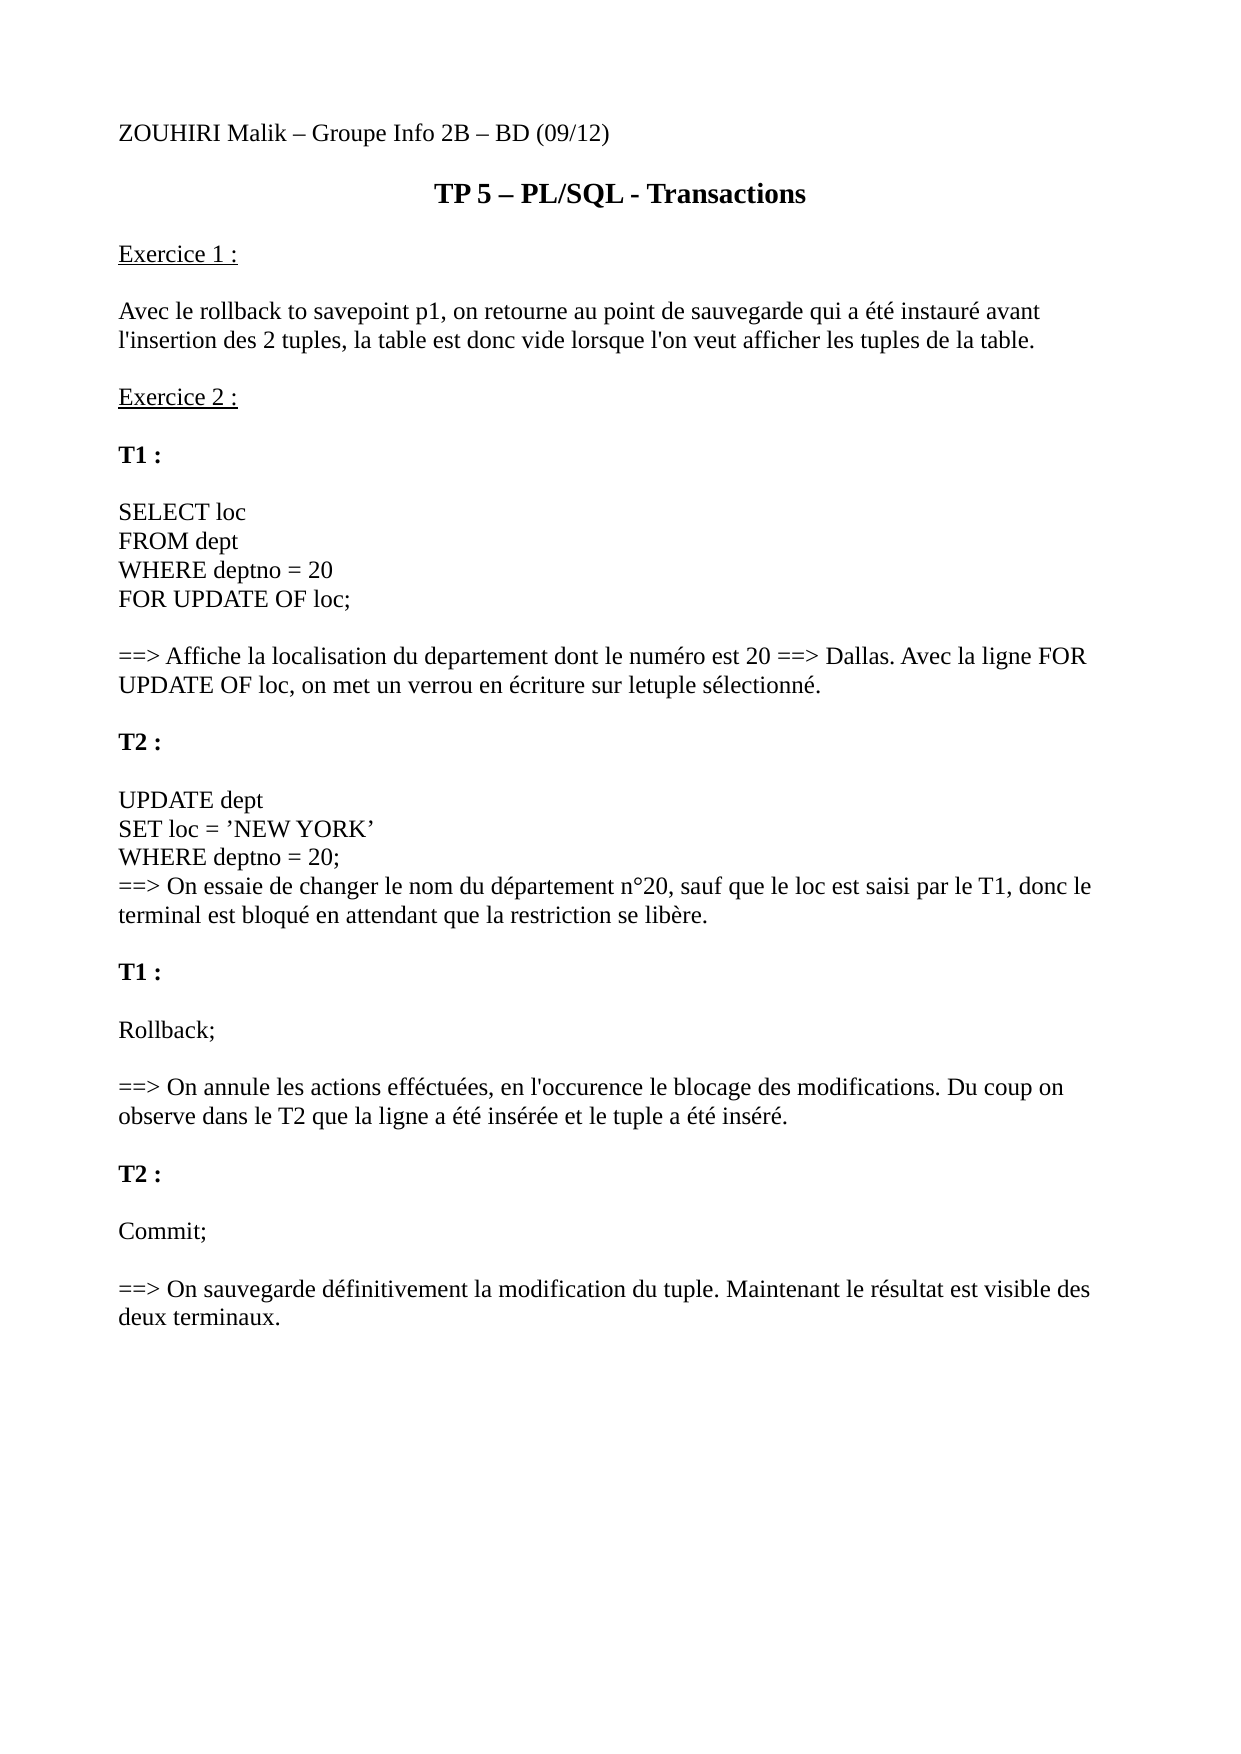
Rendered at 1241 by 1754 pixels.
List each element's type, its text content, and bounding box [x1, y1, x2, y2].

text T1 : [118, 440, 1122, 469]
text TP 5 – PL/SQL - Transactions [118, 176, 1122, 210]
text FROM dept [118, 526, 1122, 555]
text WHERE deptno = 20 [118, 555, 1122, 584]
text ==> On annule les actions efféctuées, en l'occurence le blocage des modifications. Du coup on observe dans le T2 que la ligne a été insérée et le tuple a été inséré. [118, 1072, 1122, 1130]
text Rollback; [118, 1015, 1122, 1044]
text Exercice 1 : [118, 239, 1122, 267]
text WHERE deptno = 20; [118, 842, 1122, 871]
text SELECT loc [118, 497, 1122, 526]
text SET loc = ’NEW YORK’ [118, 814, 1122, 842]
text UPDATE dept [118, 785, 1122, 814]
text T2 : [118, 727, 1122, 756]
text T2 : [118, 1159, 1122, 1187]
text ==> Affiche la localisation du departement dont le numéro est 20 ==> Dallas. Avec la ligne FOR UPDATE OF loc, on met un verrou en écriture sur letuple sélectionné. [118, 641, 1122, 699]
text Commit; [118, 1216, 1122, 1245]
text FOR UPDATE OF loc; [118, 584, 1122, 612]
text Exercice 2 : [118, 382, 1122, 411]
text ==> On sauvegarde définitivement la modification du tuple. Maintenant le résultat est visible des deux terminaux. [118, 1274, 1122, 1331]
text Avec le rollback to savepoint p1, on retourne au point de sauvegarde qui a été instauré avant l'insertion des 2 tuples, la table est donc vide lorsque l'on veut afficher les tuples de la table. [118, 296, 1122, 354]
text ==> On essaie de changer le nom du département n°20, sauf que le loc est saisi par le T1, donc le terminal est bloqué en attendant que la restriction se libère. [118, 871, 1122, 929]
text T1 : [118, 957, 1122, 986]
